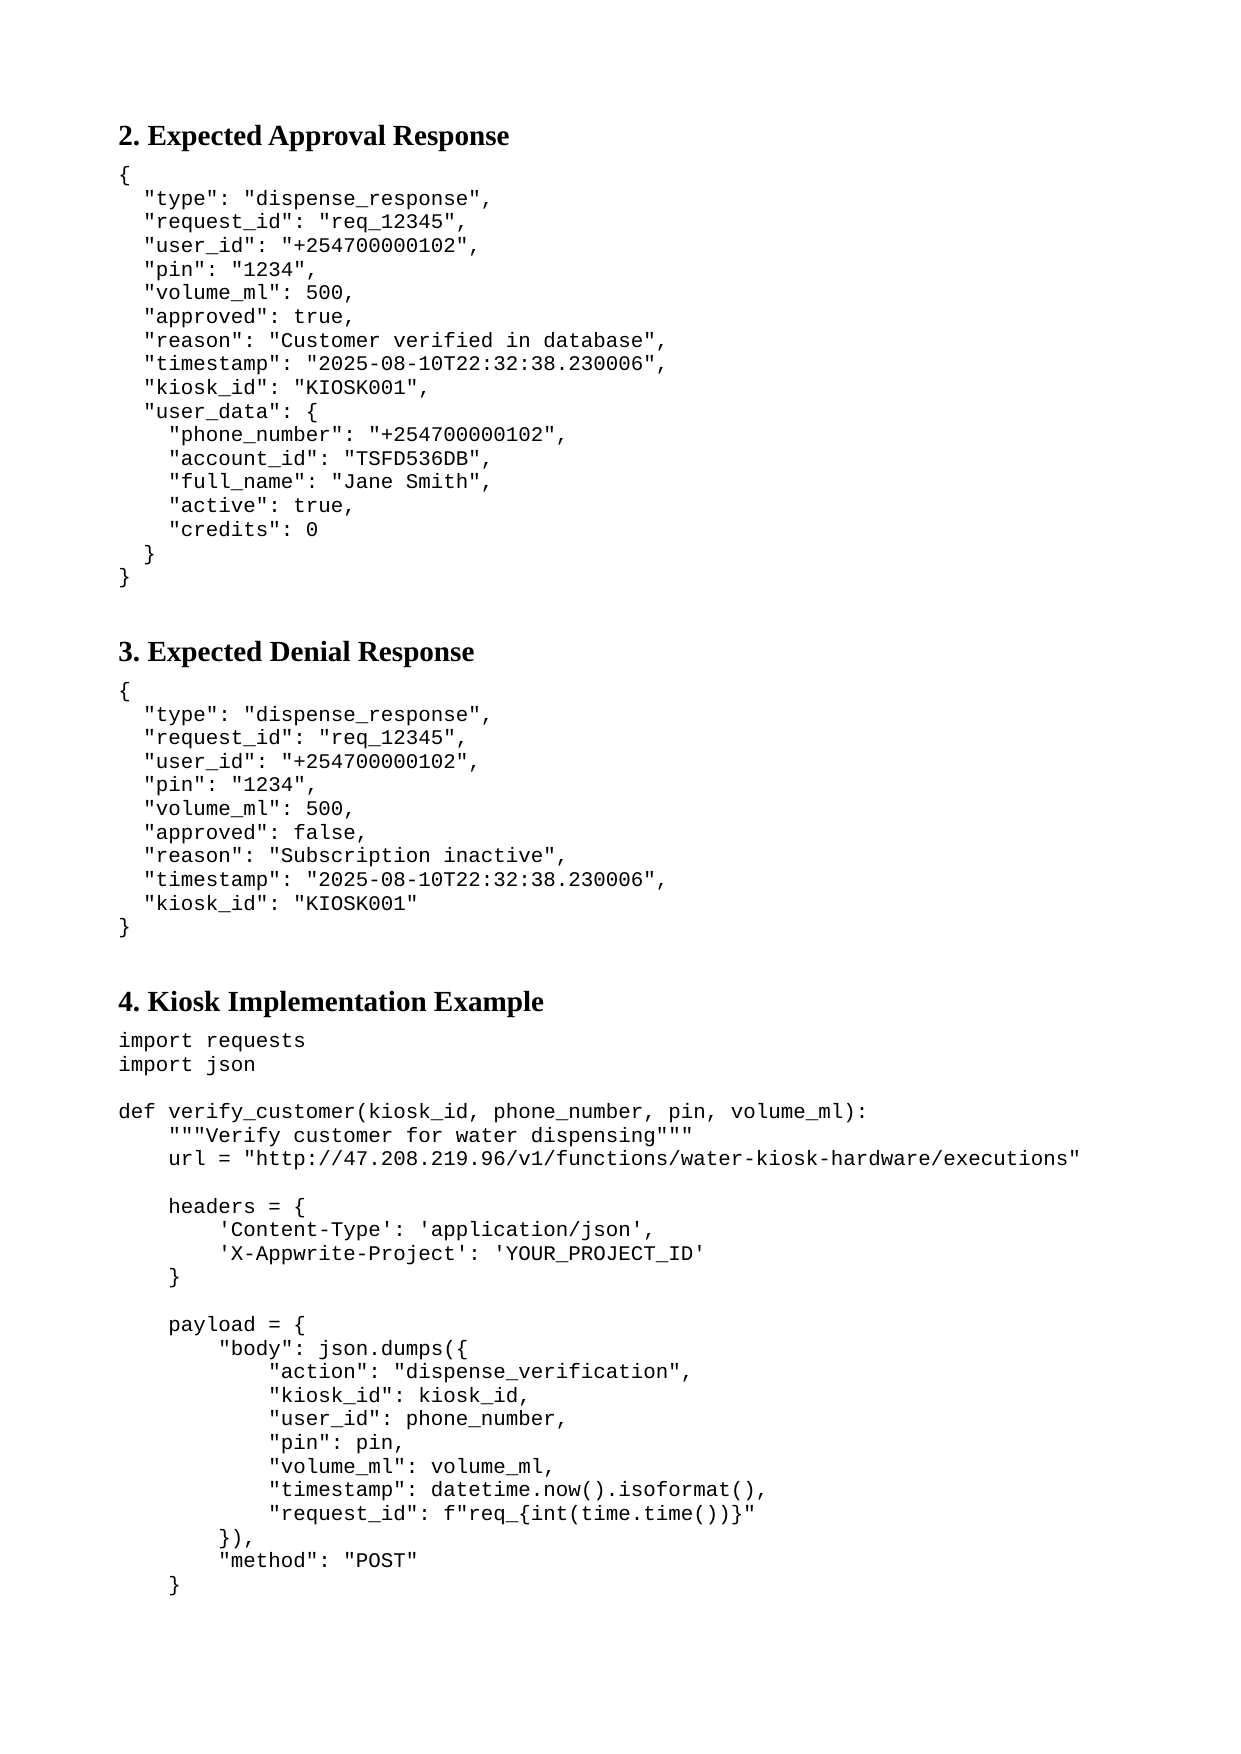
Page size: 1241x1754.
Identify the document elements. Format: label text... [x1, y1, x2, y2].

text "credits": 0 [118, 519, 1122, 542]
text "user_data": { [118, 401, 1122, 424]
text "kiosk_id": "KIOSK001", [118, 377, 1122, 401]
subtitle 2. Expected Approval Response [118, 118, 1122, 152]
text 'X-Appwrite-Project': 'YOUR_PROJECT_ID' [118, 1243, 1122, 1267]
text "timestamp": "2025-08-10T22:32:38.230006", [118, 353, 1122, 377]
text "volume_ml": volume_ml, [118, 1456, 1122, 1479]
text "request_id": "req_12345", [118, 211, 1122, 235]
text "pin": "1234", [118, 259, 1122, 282]
text } [118, 1574, 1122, 1598]
text "reason": "Subscription inactive", [118, 845, 1122, 869]
text url = "http://47.208.219.96/v1/functions/water-kiosk-hardware/executions" [118, 1148, 1122, 1172]
text "type": "dispense_response", [118, 703, 1122, 727]
text headers = { [118, 1196, 1122, 1219]
text "approved": false, [118, 822, 1122, 845]
text def verify_customer(kiosk_id, phone_number, pin, volume_ml): [118, 1101, 1122, 1125]
text { [118, 164, 1122, 188]
subtitle 4. Kiosk Implementation Example [118, 984, 1122, 1018]
text "pin": "1234", [118, 774, 1122, 798]
text } [118, 1267, 1122, 1290]
text }), [118, 1527, 1122, 1550]
text payload = { [118, 1314, 1122, 1337]
text "timestamp": datetime.now().isoformat(), [118, 1479, 1122, 1503]
text "reason": "Customer verified in database", [118, 330, 1122, 353]
text "active": true, [118, 495, 1122, 519]
text "timestamp": "2025-08-10T22:32:38.230006", [118, 869, 1122, 893]
text "user_id": "+254700000102", [118, 235, 1122, 259]
text import json [118, 1054, 1122, 1077]
text "type": "dispense_response", [118, 188, 1122, 211]
text """Verify customer for water dispensing""" [118, 1125, 1122, 1148]
text } [118, 916, 1122, 940]
text "volume_ml": 500, [118, 798, 1122, 822]
text "body": json.dumps({ [118, 1337, 1122, 1361]
text "volume_ml": 500, [118, 282, 1122, 306]
text 'Content-Type': 'application/json', [118, 1219, 1122, 1243]
text "approved": true, [118, 306, 1122, 330]
text "phone_number": "+254700000102", [118, 424, 1122, 448]
subtitle 3. Expected Denial Response [118, 634, 1122, 667]
text "method": "POST" [118, 1550, 1122, 1574]
text "request_id": "req_12345", [118, 727, 1122, 751]
text "account_id": "TSFD536DB", [118, 448, 1122, 472]
text } [118, 566, 1122, 590]
text "action": "dispense_verification", [118, 1361, 1122, 1385]
text } [118, 542, 1122, 566]
text "user_id": phone_number, [118, 1408, 1122, 1432]
text "full_name": "Jane Smith", [118, 472, 1122, 495]
text "kiosk_id": kiosk_id, [118, 1385, 1122, 1408]
text "user_id": "+254700000102", [118, 751, 1122, 774]
text "pin": pin, [118, 1432, 1122, 1456]
text "request_id": f"req_{int(time.time())}" [118, 1503, 1122, 1527]
text import requests [118, 1030, 1122, 1054]
text { [118, 680, 1122, 703]
text "kiosk_id": "KIOSK001" [118, 893, 1122, 916]
